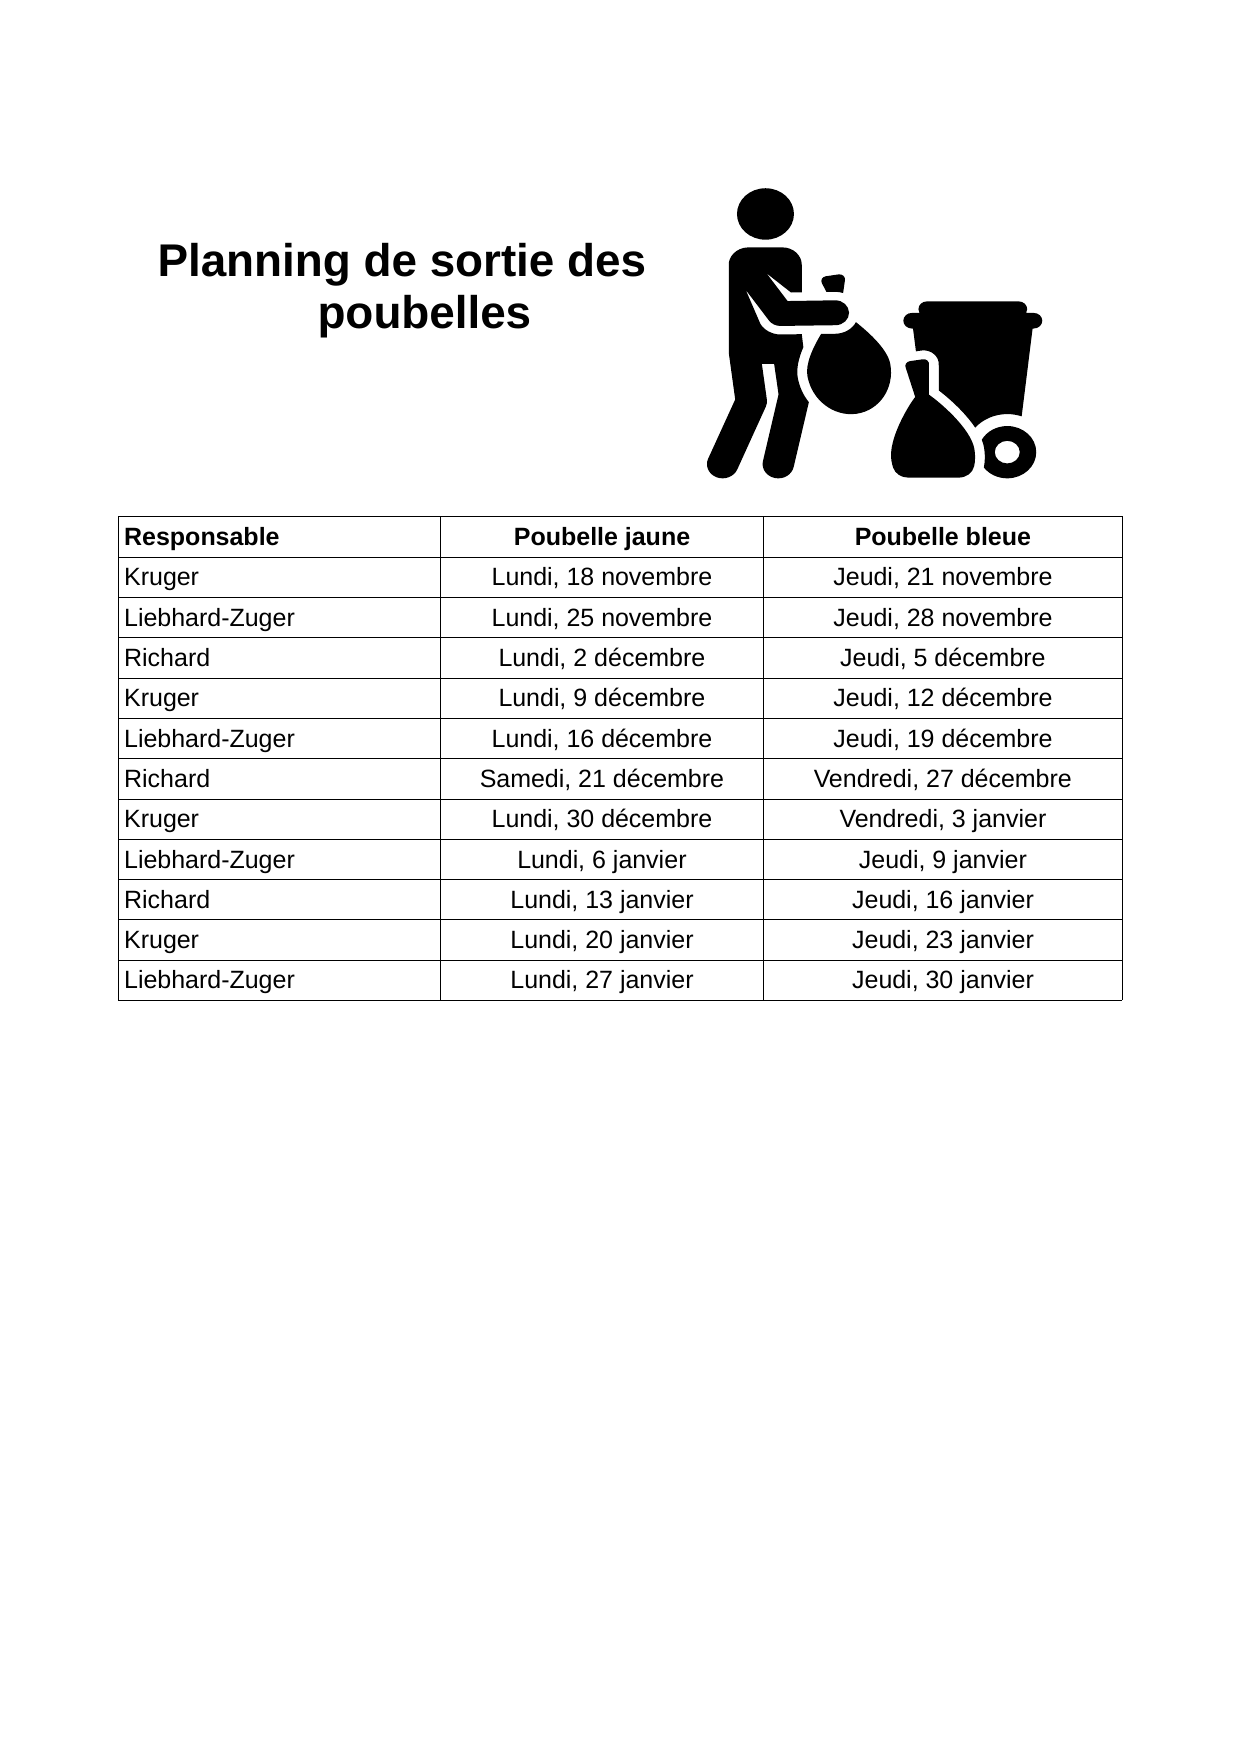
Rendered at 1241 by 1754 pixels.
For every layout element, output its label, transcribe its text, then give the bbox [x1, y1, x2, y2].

table_cell Jeudi, 19 décembre [764, 719, 1122, 758]
table_cell Vendredi, 3 janvier [764, 800, 1122, 839]
table_cell Liebhard-Zuger [119, 719, 440, 758]
table_cell Jeudi, 16 janvier [764, 880, 1122, 919]
table_cell Kruger [119, 558, 440, 597]
table_cell Liebhard-Zuger [119, 598, 440, 637]
table_cell Lundi, 25 novembre [441, 598, 763, 637]
table_header Poubelle jaune [441, 517, 763, 557]
table_cell Vendredi, 27 décembre [764, 759, 1122, 798]
table_header Responsable [119, 517, 440, 557]
table_header Poubelle bleue [764, 517, 1122, 557]
table_cell Jeudi, 5 décembre [764, 638, 1122, 677]
table_cell Lundi, 20 janvier [441, 920, 763, 960]
table_cell Jeudi, 9 janvier [764, 840, 1122, 879]
table_cell Lundi, 9 décembre [441, 679, 763, 718]
table_cell Lundi, 13 janvier [441, 880, 763, 919]
table_cell Liebhard-Zuger [119, 840, 440, 879]
table_cell Liebhard-Zuger [119, 961, 440, 1000]
table_cell Jeudi, 21 novembre [764, 558, 1122, 597]
subtitle [707, 233, 1042, 339]
table_cell Lundi, 18 novembre [441, 558, 763, 597]
subtitle [1064, 233, 1122, 339]
table_cell Jeudi, 23 janvier [764, 920, 1122, 960]
subtitle Planning de sortie des poubelles [118, 233, 685, 339]
table_cell Lundi, 27 janvier [441, 961, 763, 1000]
table_cell Lundi, 6 janvier [441, 840, 763, 879]
table_cell Kruger [119, 800, 440, 839]
table_cell Kruger [119, 679, 440, 718]
table_cell Jeudi, 12 décembre [764, 679, 1122, 718]
table_cell Richard [119, 638, 440, 677]
table_cell Richard [119, 880, 440, 919]
table_cell Samedi, 21 décembre [441, 759, 763, 798]
table_cell Richard [119, 759, 440, 798]
table_cell Jeudi, 28 novembre [764, 598, 1122, 637]
table_cell Kruger [119, 920, 440, 960]
table_cell Jeudi, 30 janvier [764, 961, 1122, 1000]
table_cell Lundi, 30 décembre [441, 800, 763, 839]
table_cell Lundi, 2 décembre [441, 638, 763, 677]
table_cell Lundi, 16 décembre [441, 719, 763, 758]
